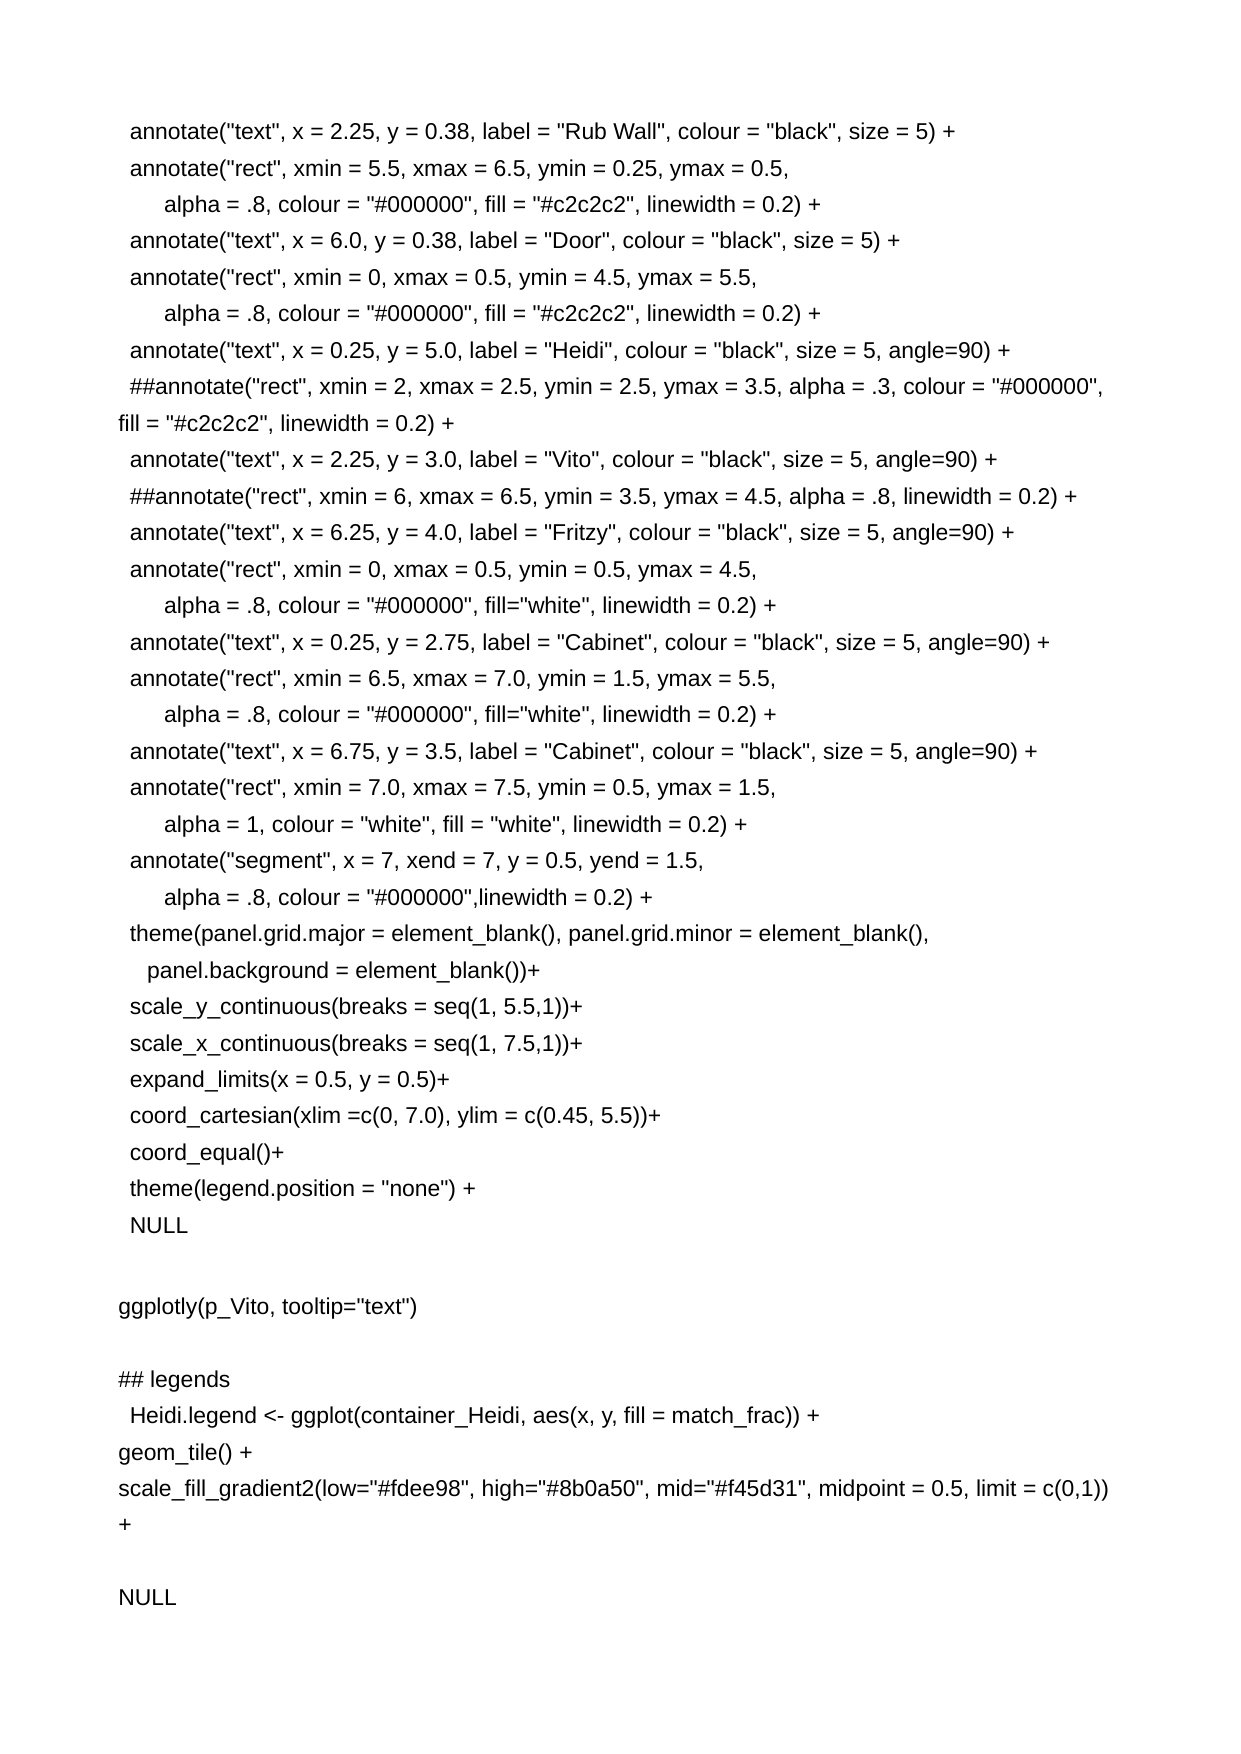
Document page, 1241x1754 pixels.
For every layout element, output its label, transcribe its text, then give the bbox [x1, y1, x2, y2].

text annotate("rect", xmin = 0, xmax = 0.5, ymin = 4.5, ymax = 5.5, [118, 264, 1122, 290]
text scale_fill_gradient2(low="#fdee98", high="#8b0a50", mid="#f45d31", midpoint = 0.5, limit = c(0,1)) + [118, 1475, 1122, 1538]
text expand_limits(x = 0.5, y = 0.5)+ [118, 1066, 1122, 1092]
text annotate("text", x = 6.0, y = 0.38, label = "Door", colour = "black", size = 5) + [118, 227, 1122, 254]
text coord_cartesian(xlim =c(0, 7.0), ylim = c(0.45, 5.5))+ [118, 1102, 1122, 1129]
text alpha = .8, colour = "#000000", fill = "#c2c2c2", linewidth = 0.2) + [118, 191, 1122, 217]
text alpha = 1, colour = "white", fill = "white", linewidth = 0.2) + [118, 811, 1122, 837]
text alpha = .8, colour = "#000000", fill="white", linewidth = 0.2) + [118, 701, 1122, 728]
text coord_equal()+ [118, 1139, 1122, 1165]
text annotate("segment", x = 7, xend = 7, y = 0.5, yend = 1.5, [118, 847, 1122, 874]
text annotate("rect", xmin = 6.5, xmax = 7.0, ymin = 1.5, ymax = 5.5, [118, 665, 1122, 691]
text alpha = .8, colour = "#000000", fill = "#c2c2c2", linewidth = 0.2) + [118, 300, 1122, 327]
text annotate("text", x = 6.25, y = 4.0, label = "Fritzy", colour = "black", size = 5, angle=90) + [118, 519, 1122, 546]
text ## legends [118, 1366, 1122, 1392]
text theme(legend.position = "none") + [118, 1175, 1122, 1202]
text scale_x_continuous(breaks = seq(1, 7.5,1))+ [118, 1029, 1122, 1056]
text annotate("rect", xmin = 7.0, xmax = 7.5, ymin = 0.5, ymax = 1.5, [118, 774, 1122, 801]
text panel.background = element_blank())+ [118, 957, 1122, 983]
text scale_y_continuous(breaks = seq(1, 5.5,1))+ [118, 993, 1122, 1019]
text annotate("text", x = 2.25, y = 3.0, label = "Vito", colour = "black", size = 5, angle=90) + [118, 446, 1122, 473]
text annotate("text", x = 0.25, y = 5.0, label = "Heidi", colour = "black", size = 5, angle=90) + [118, 337, 1122, 363]
text ggplotly(p_Vito, tooltip="text") [118, 1293, 1122, 1319]
text theme(panel.grid.major = element_blank(), panel.grid.minor = element_blank(), [118, 920, 1122, 947]
text annotate("text", x = 2.25, y = 0.38, label = "Rub Wall", colour = "black", size = 5) + [118, 118, 1122, 144]
text NULL [118, 1584, 1122, 1610]
text Heidi.legend <- ggplot(container_Heidi, aes(x, y, fill = match_frac)) + [118, 1402, 1122, 1428]
text annotate("text", x = 0.25, y = 2.75, label = "Cabinet", colour = "black", size = 5, angle=90) + [118, 628, 1122, 655]
text annotate("rect", xmin = 5.5, xmax = 6.5, ymin = 0.25, ymax = 0.5, [118, 154, 1122, 181]
text ##annotate("rect", xmin = 2, xmax = 2.5, ymin = 2.5, ymax = 3.5, alpha = .3, colour = "#000000", fill = "#c2c2c2", linewidth = 0.2) + [118, 373, 1122, 436]
text annotate("rect", xmin = 0, xmax = 0.5, ymin = 0.5, ymax = 4.5, [118, 556, 1122, 582]
text geom_tile() + [118, 1438, 1122, 1465]
text ##annotate("rect", xmin = 6, xmax = 6.5, ymin = 3.5, ymax = 4.5, alpha = .8, linewidth = 0.2) + [118, 483, 1122, 509]
text annotate("text", x = 6.75, y = 3.5, label = "Cabinet", colour = "black", size = 5, angle=90) + [118, 738, 1122, 764]
text alpha = .8, colour = "#000000", fill="white", linewidth = 0.2) + [118, 592, 1122, 618]
text NULL [118, 1212, 1122, 1238]
text alpha = .8, colour = "#000000",linewidth = 0.2) + [118, 884, 1122, 910]
